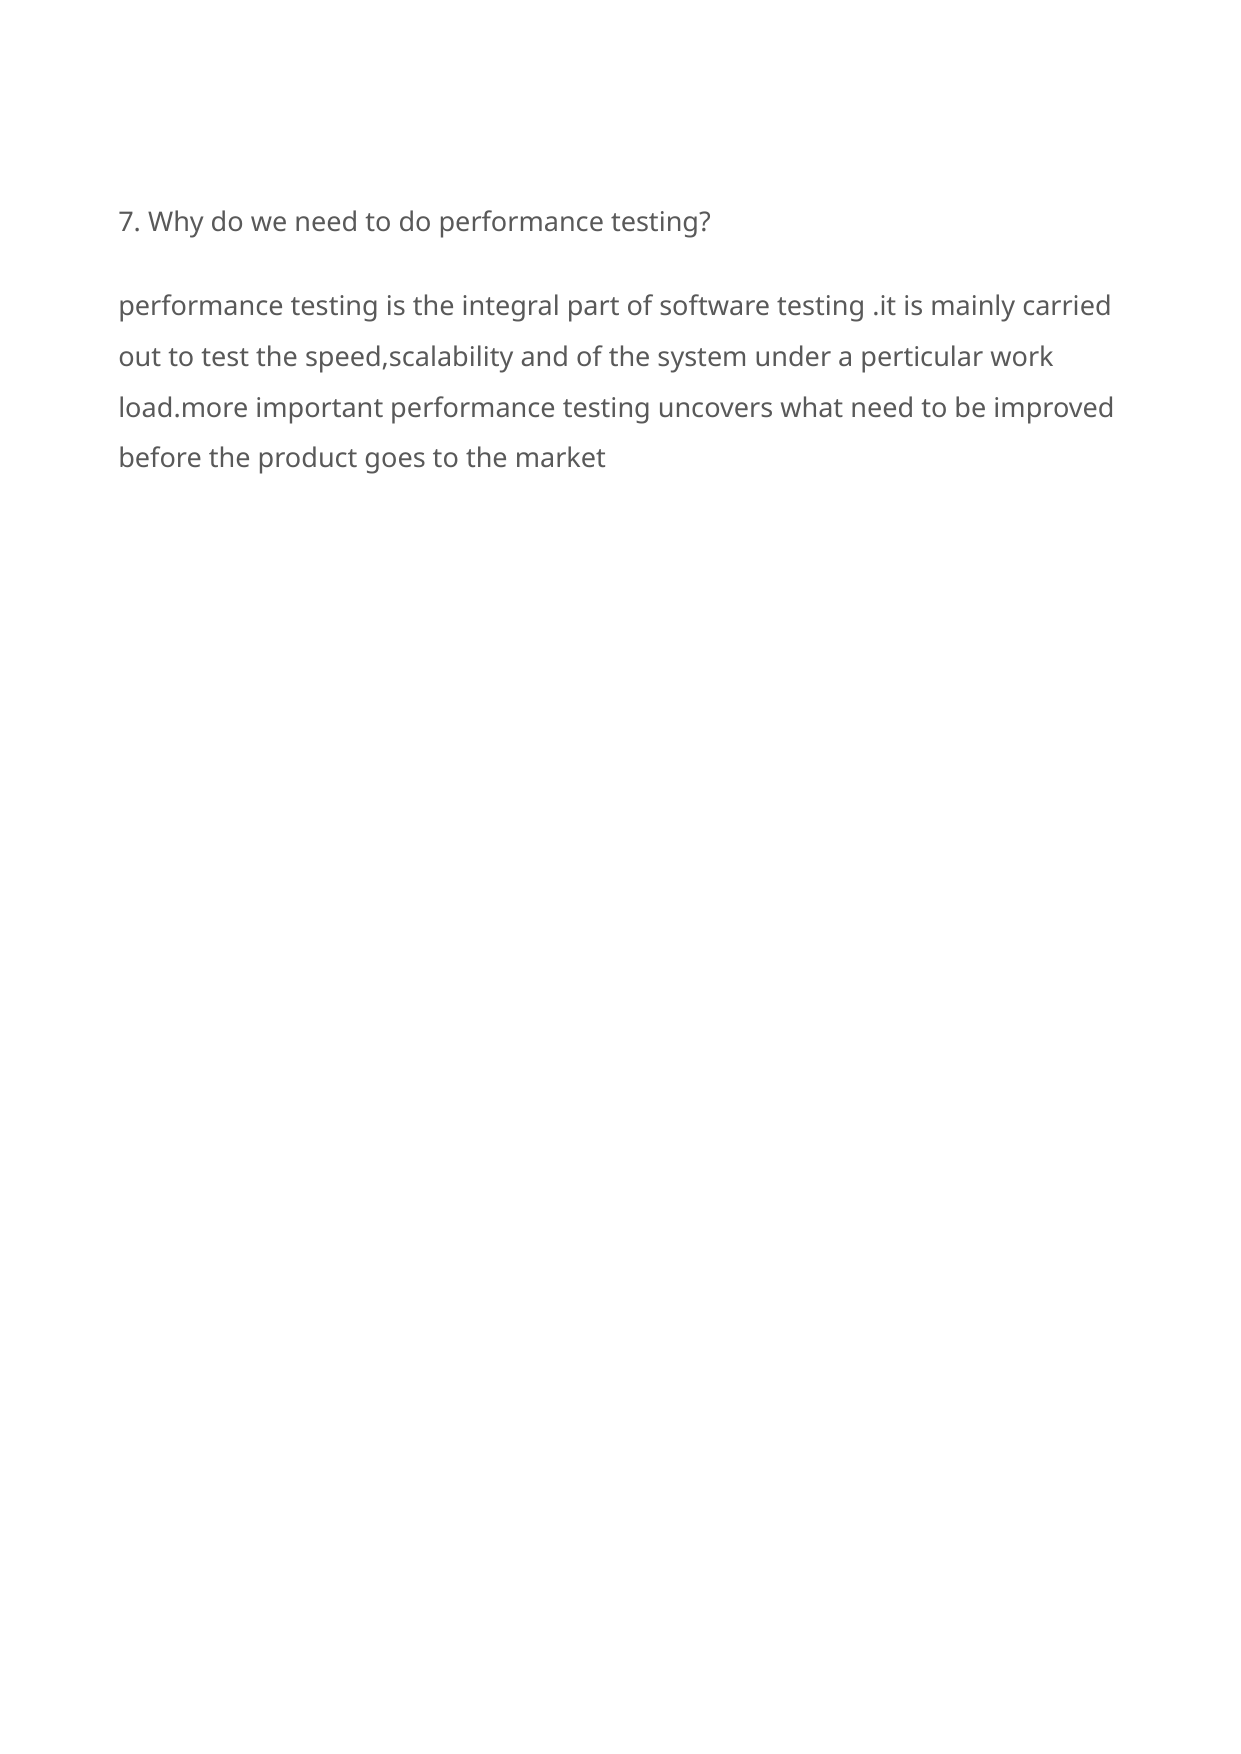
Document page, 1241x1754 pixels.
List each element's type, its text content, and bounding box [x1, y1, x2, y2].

text 7. Why do we need to do performance testing? [118, 202, 1122, 239]
text performance testing is the integral part of software testing .it is mainly carried out to test the speed,scalability and of the system under a perticular work load.more important performance testing uncovers what need to be improved before the product goes to the market [118, 286, 1122, 476]
